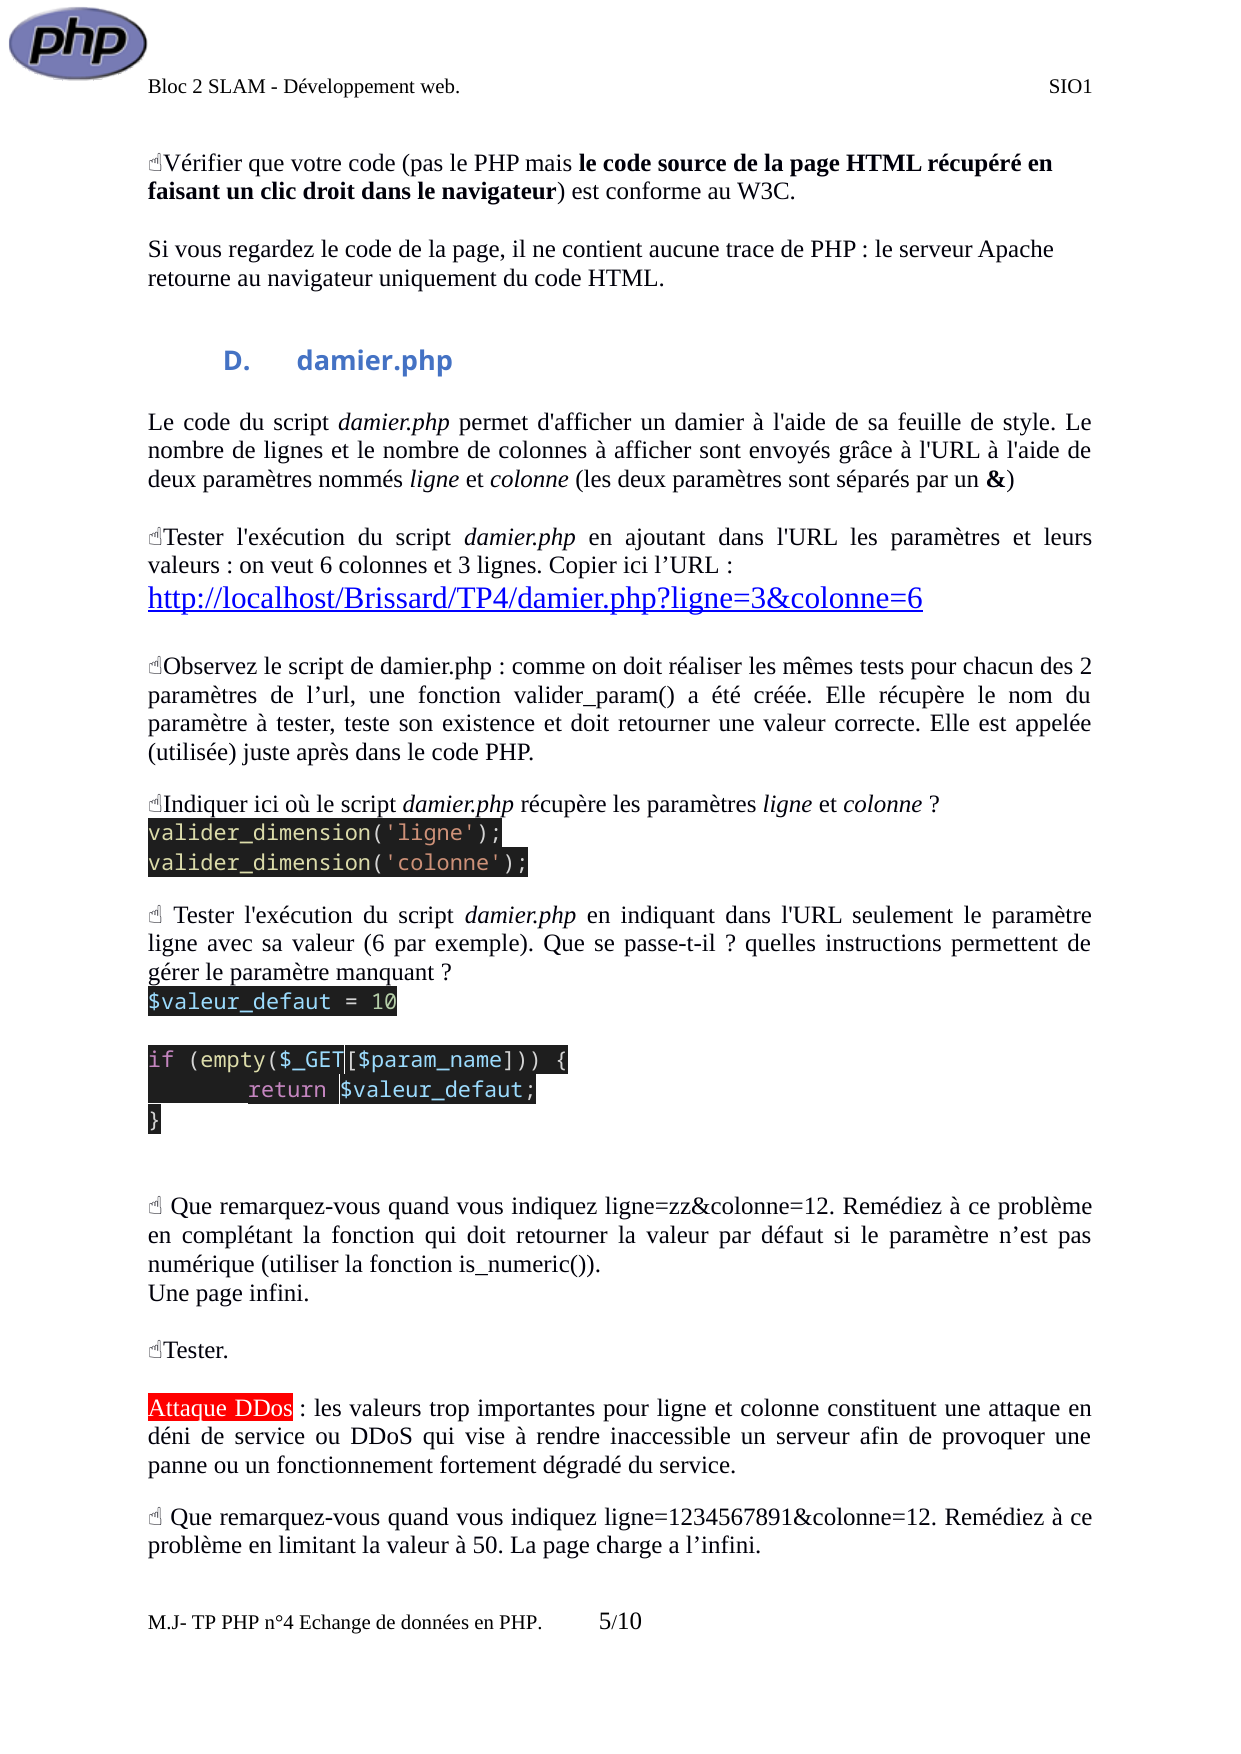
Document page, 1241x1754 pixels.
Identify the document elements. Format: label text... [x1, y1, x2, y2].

text Vérifier que votre code (pas le PHP mais le code source de la page HTML récupéré en faisant un clic droit dans le navigateur) est conforme au W3C. [148, 148, 1093, 205]
picture [8, 6, 148, 81]
text Tester. [148, 1335, 1093, 1364]
text Tester l'exécution du script damier.php en ajoutant dans l'URL les paramètres et leurs valeurs : on veut 6 colonnes et 3 lignes. Copier ici l’URL : [148, 522, 1093, 579]
text Si vous regardez le code de la page, il ne contient aucune trace de PHP : le serveur Apache retourne au navigateur uniquement du code HTML. [148, 234, 1093, 291]
text http://localhost/Brissard/TP4/damier.php?ligne=3&colonne=6 [148, 579, 1093, 615]
text Indiquer ici où le script damier.php récupère les paramètres ligne et colonne ? [148, 789, 1093, 817]
text return $valeur_defaut; [148, 1074, 1093, 1104]
text  Tester l'exécution du script damier.php en indiquant dans l'URL seulement le paramètre ligne avec sa valeur (6 par exemple). Que se passe-t-il ? quelles instructions permettent de gérer le paramètre manquant ? [148, 900, 1093, 986]
text if (empty($_GET[$param_name])) { [148, 1044, 1093, 1074]
text  Que remarquez-vous quand vous indiquez ligne=1234567891&colonne=12. Remédiez à ce problème en limitant la valeur à 50. La page charge a l’infini. [148, 1502, 1093, 1559]
text } [148, 1104, 1093, 1134]
text Une page infini. [148, 1278, 1093, 1306]
text  Que remarquez-vous quand vous indiquez ligne=zz&colonne=12. Remédiez à ce problème en complétant la fonction qui doit retourner la valeur par défaut si le paramètre n’est pas numérique (utiliser la fonction is_numeric()). [148, 1191, 1093, 1278]
text Attaque DDos : les valeurs trop importantes pour ligne et colonne constituent une attaque en déni de service ou DDoS qui vise à rendre inaccessible un serveur afin de provoquer une panne ou un fonctionnement fortement dégradé du service. [148, 1393, 1093, 1479]
text Le code du script damier.php permet d'afficher un damier à l'aide de sa feuille de style. Le nombre de lignes et le nombre de colonnes à afficher sont envoyés grâce à l'URL à l'aide de deux paramètres nommés ligne et colonne (les deux paramètres sont séparés par un &) [148, 407, 1093, 493]
text $valeur_defaut = 10 [148, 986, 1093, 1016]
text valider_dimension('ligne'); [148, 817, 1093, 847]
subtitle damier.php [223, 341, 1093, 378]
text valider_dimension('colonne'); [148, 847, 1093, 877]
text Observez le script de damier.php : comme on doit réaliser les mêmes tests pour chacun des 2 paramètres de l’url, une fonction valider_param() a été créée. Elle récupère le nom du paramètre à tester, teste son existence et doit retourner une valeur correcte. Elle est appelée (utilisée) juste après dans le code PHP. [148, 651, 1093, 766]
